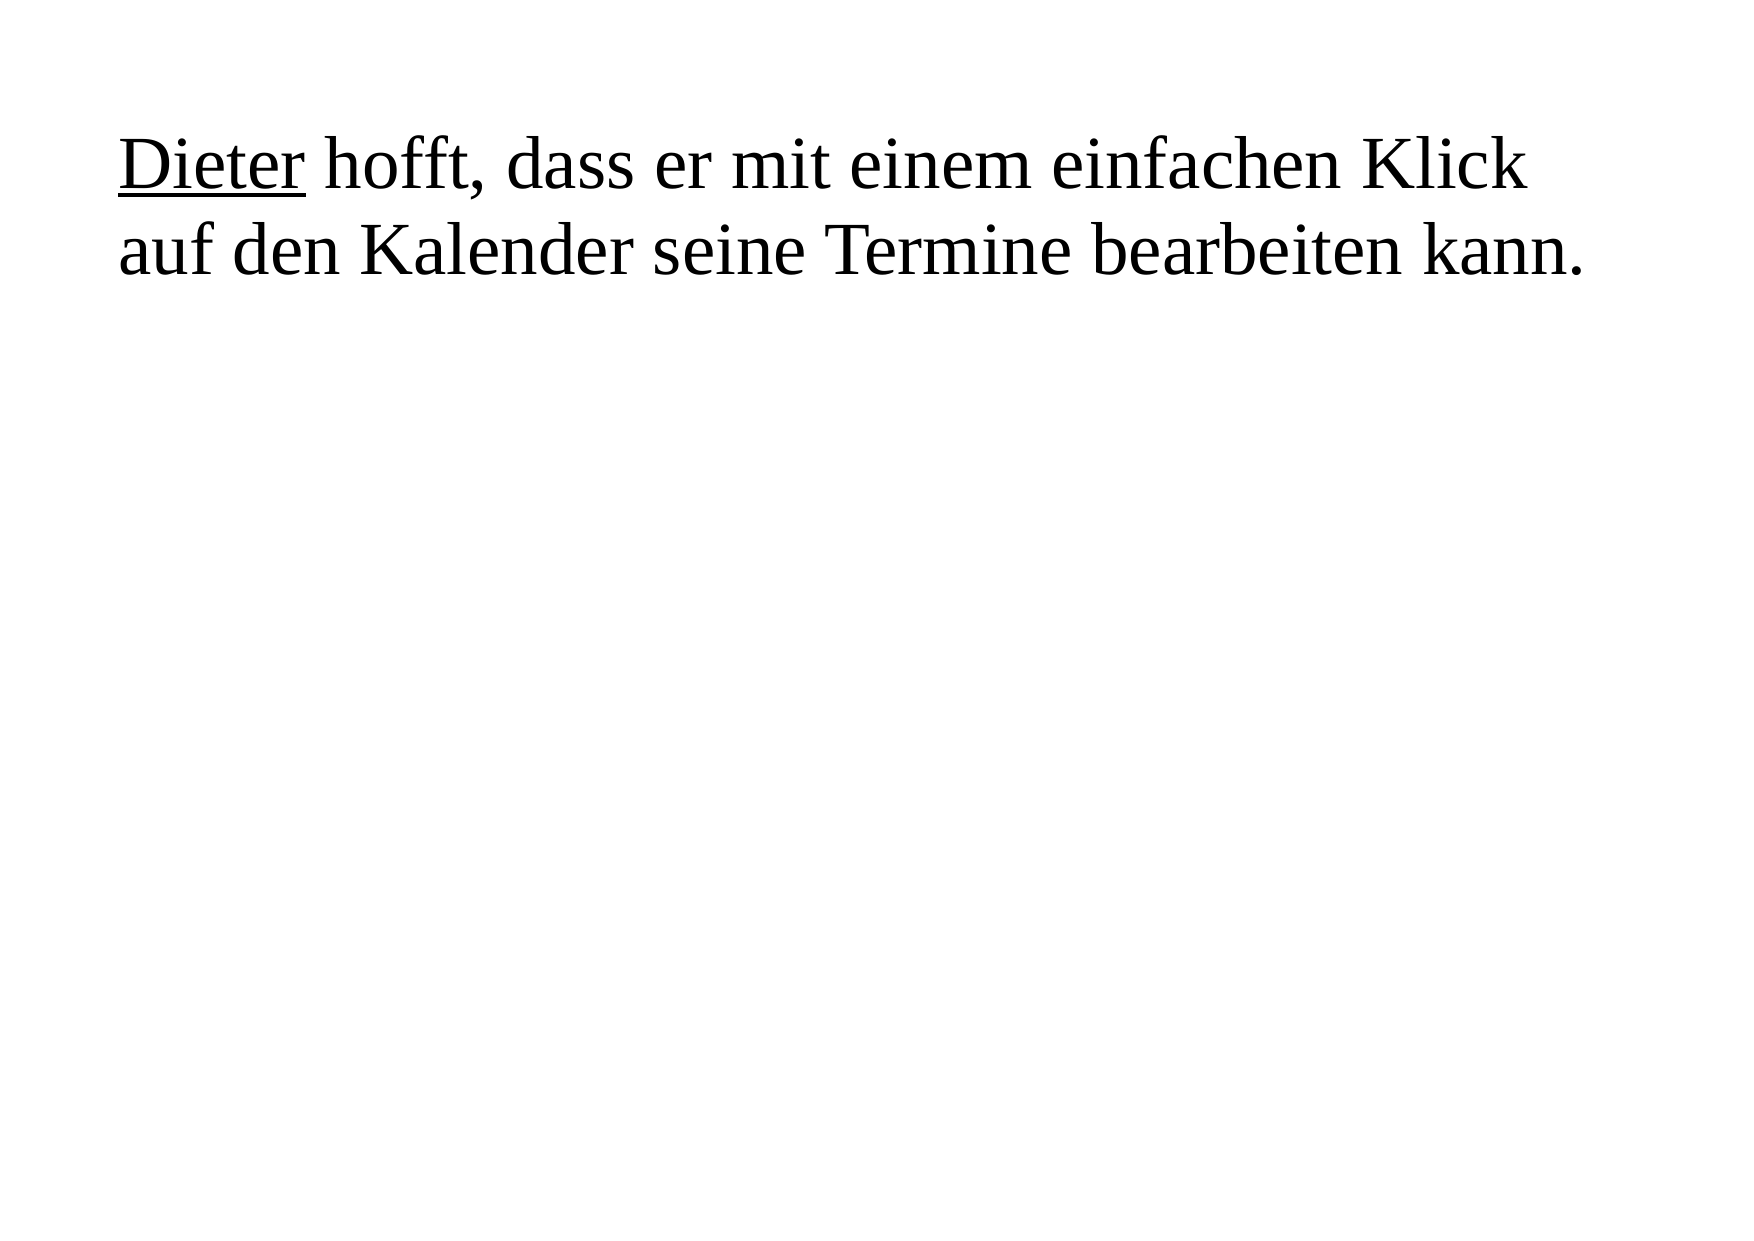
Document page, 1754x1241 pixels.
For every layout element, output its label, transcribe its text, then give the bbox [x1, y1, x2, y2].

text Dieter hofft, dass er mit einem einfachen Klick auf den Kalender seine Termine bearbeiten kann. [118, 118, 1636, 291]
